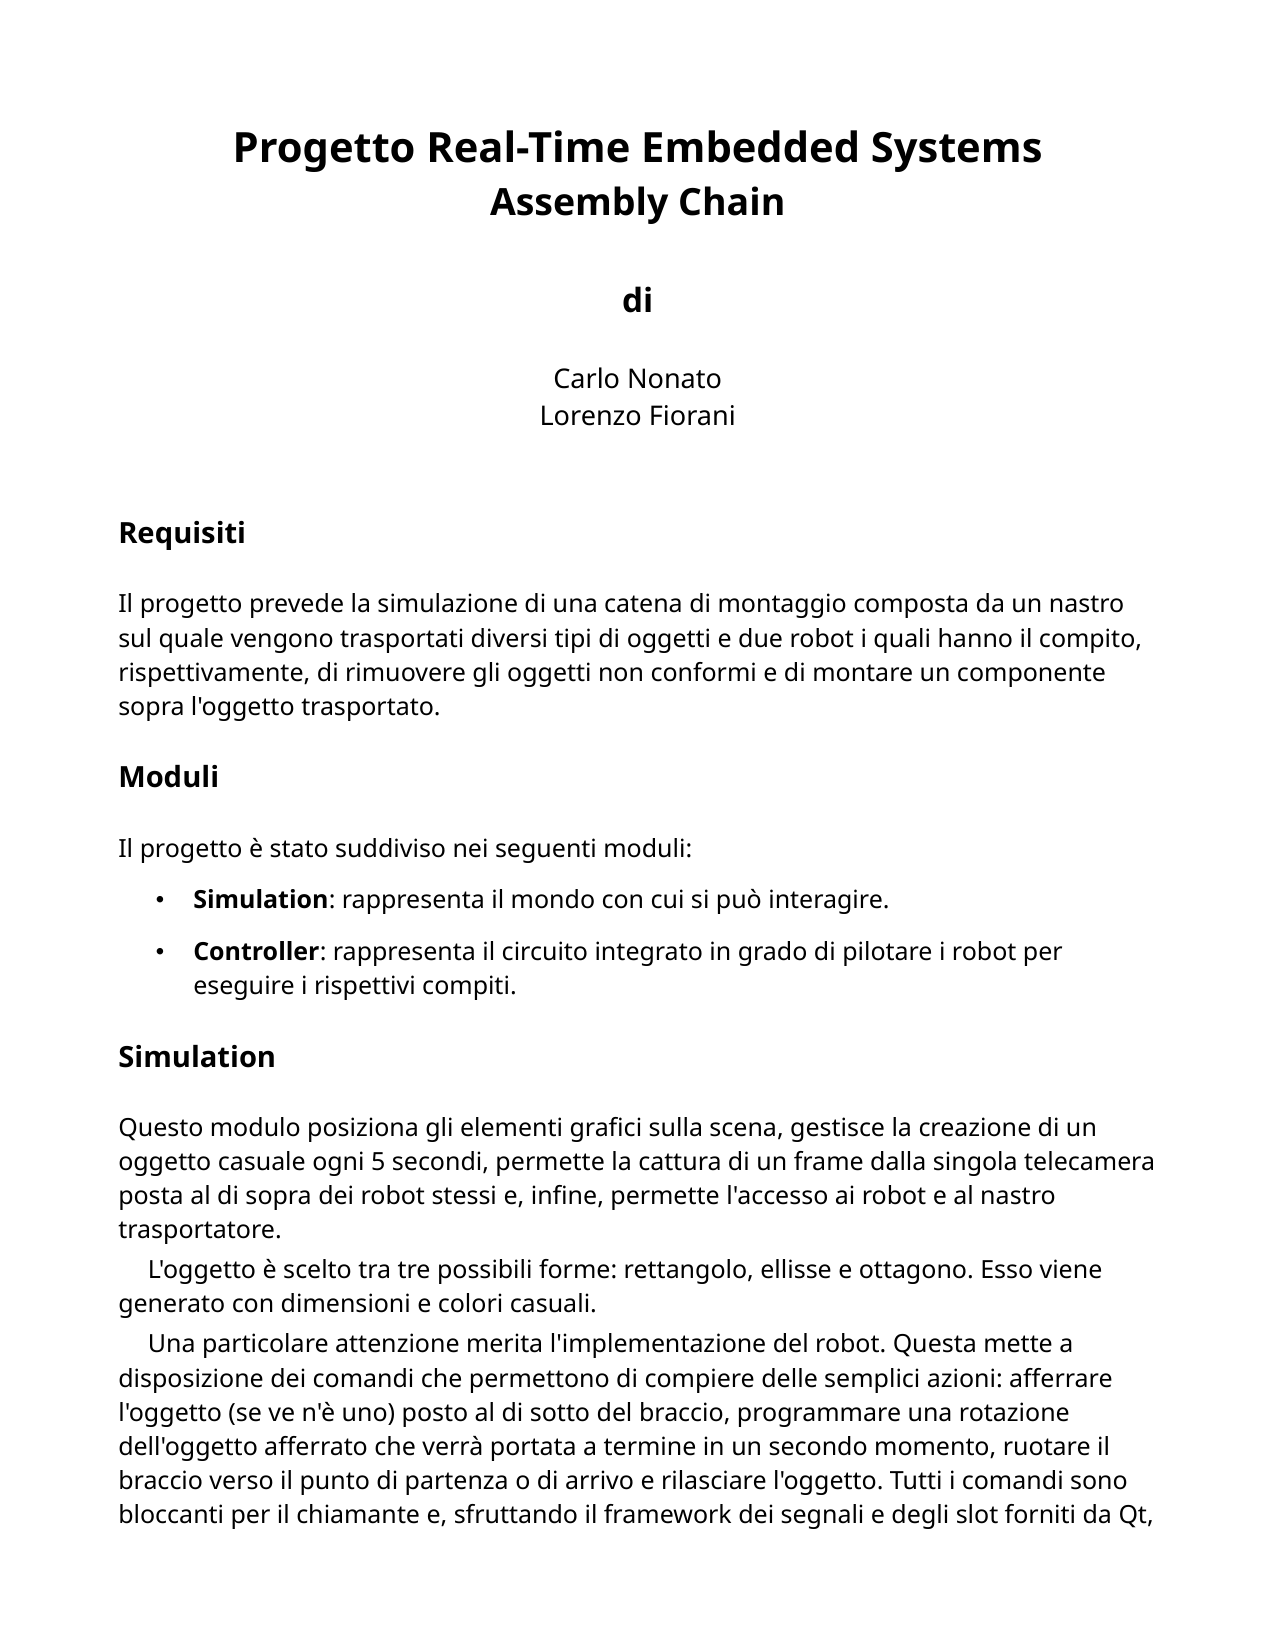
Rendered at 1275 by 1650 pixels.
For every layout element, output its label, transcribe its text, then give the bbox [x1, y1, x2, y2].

text Carlo Nonato [118, 359, 1157, 396]
text Una particolare attenzione merita l'implementazione del robot. Questa mette a disposizione dei comandi che permettono di compiere delle semplici azioni: afferrare l'oggetto (se ve n'è uno) posto al di sotto del braccio, programmare una rotazione dell'oggetto afferrato che verrà portata a termine in un secondo momento, ruotare il braccio verso il punto di partenza o di arrivo e rilasciare l'oggetto. Tutti i comandi sono bloccanti per il chiamante e, sfruttando il framework dei segnali e degli slot forniti da Qt, [118, 1326, 1157, 1531]
text Lorenzo Fiorani [118, 396, 1157, 433]
text Il progetto prevede la simulazione di una catena di montaggio composta da un nastro sul quale vengono trasportati diversi tipi di oggetti e due robot i quali hanno il compito, rispettivamente, di rimuovere gli oggetti non conformi e di montare un componente sopra l'oggetto trasportato. [118, 586, 1157, 722]
text L'oggetto è scelto tra tre possibili forme: rettangolo, ellisse e ottagono. Esso viene generato con dimensioni e colori casuali. [118, 1252, 1157, 1320]
text Assembly Chain [118, 175, 1157, 226]
text Questo modulo posiziona gli elementi grafici sulla scena, gestisce la creazione di un oggetto casuale ogni 5 secondi, permette la cattura di un frame dalla singola telecamera posta al di sopra dei robot stessi e, infine, permette l'accesso ai robot e al nastro trasportatore. [118, 1110, 1157, 1246]
text Il progetto è stato suddiviso nei seguenti moduli: [118, 830, 1157, 864]
list Controller: rappresenta il circuito integrato in grado di pilotare i robot per eseguire i rispettivi compiti. [156, 934, 1157, 1002]
text Progetto Real-Time Embedded Systems [118, 118, 1157, 175]
text Moduli [118, 756, 1157, 796]
text Requisiti [118, 512, 1157, 552]
text di [118, 277, 1157, 322]
list Simulation: rappresenta il mondo con cui si può interagire. [156, 882, 1157, 916]
text Simulation [118, 1036, 1157, 1076]
